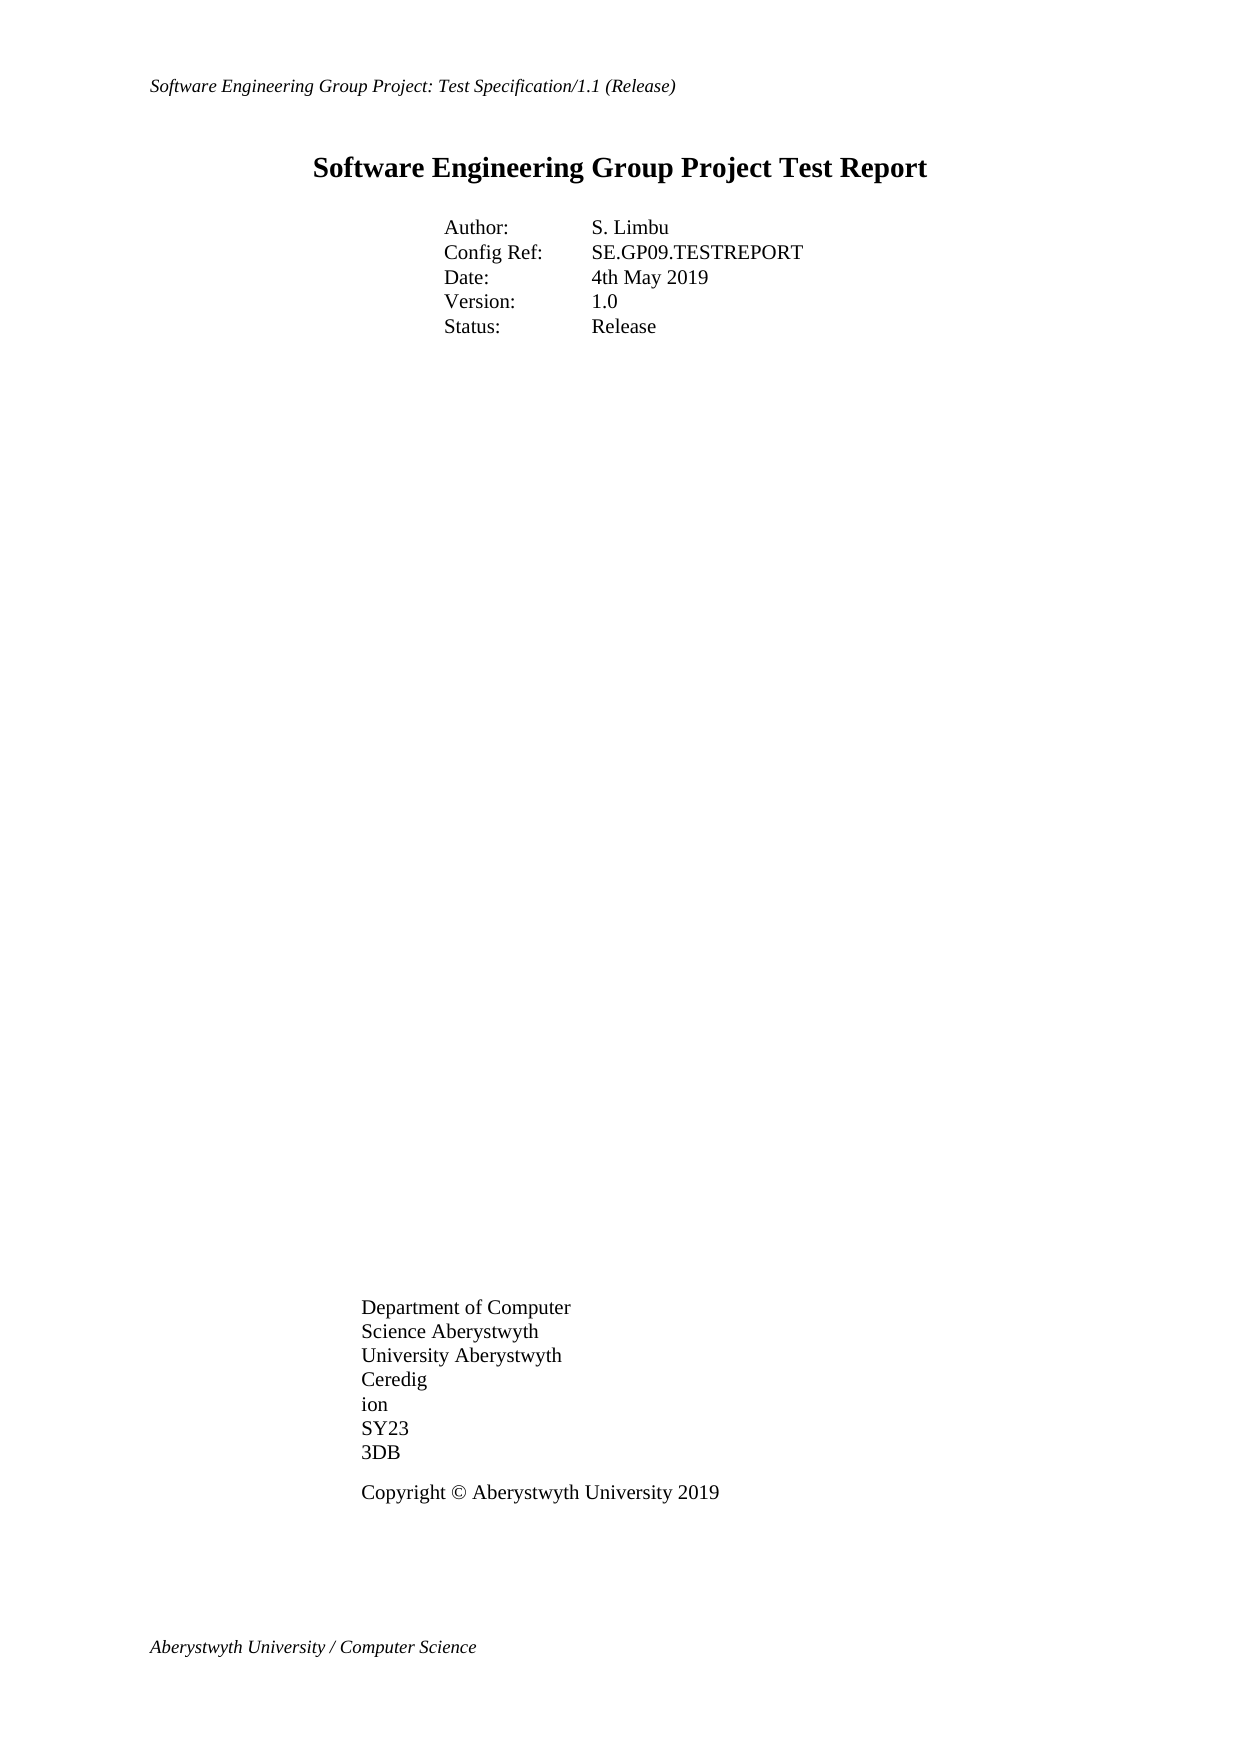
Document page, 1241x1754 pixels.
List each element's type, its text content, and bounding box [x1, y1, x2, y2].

text Department of Computer Science Aberystwyth University Aberystwyth [361, 1295, 619, 1367]
table_cell SE.GP09.TESTREPORT [574, 242, 817, 267]
table_header S. Limbu [574, 218, 817, 242]
table_cell Config Ref: [423, 242, 574, 267]
table_cell 1.0 [574, 291, 817, 316]
table_header Author: [423, 218, 574, 242]
table_cell Date: [423, 267, 574, 291]
table_cell Version: [423, 291, 574, 316]
text Ceredigion SY23 3DB [361, 1367, 432, 1464]
text Software Engineering Group Project Test Report [150, 150, 1090, 184]
table_cell Status: [423, 316, 574, 340]
table_cell 4th May 2019 [574, 267, 817, 291]
table_cell Release [574, 316, 817, 340]
text Copyright © Aberystwyth University 2019 [361, 1480, 1090, 1504]
